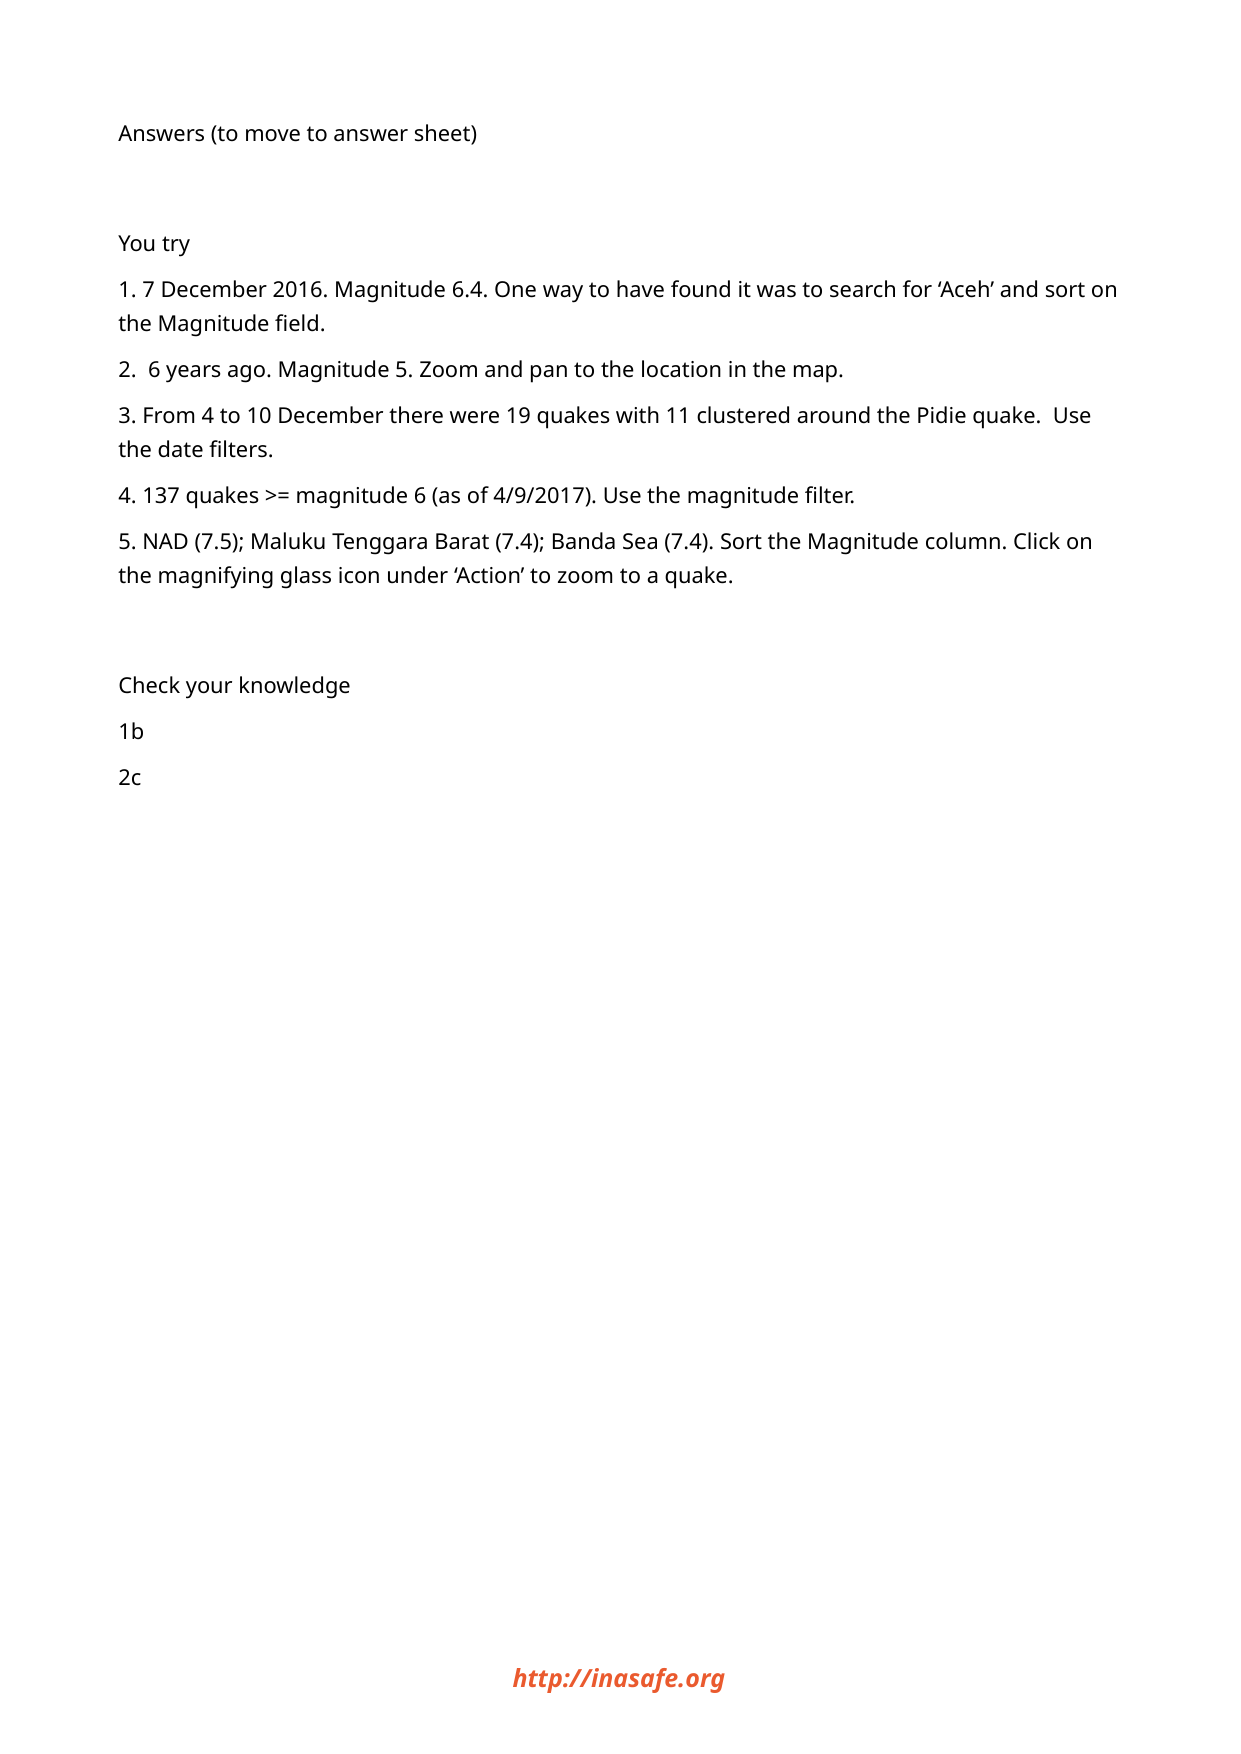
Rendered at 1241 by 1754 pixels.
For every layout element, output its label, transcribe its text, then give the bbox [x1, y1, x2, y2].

subtitle You try [118, 228, 1122, 258]
subtitle 1b [118, 716, 1122, 746]
subtitle Answers (to move to answer sheet) [118, 118, 1122, 148]
subtitle 4. 137 quakes >= magnitude 6 (as of 4/9/2017). Use the magnitude filter. [118, 480, 1122, 510]
subtitle 2. 6 years ago. Magnitude 5. Zoom and pan to the location in the map. [118, 354, 1122, 384]
subtitle 5. NAD (7.5); Maluku Tenggara Barat (7.4); Banda Sea (7.4). Sort the Magnitude column. Click on the magnifying glass icon under ‘Action’ to zoom to a quake. [118, 526, 1122, 590]
subtitle Check your knowledge [118, 670, 1122, 700]
subtitle 2c [118, 762, 1122, 792]
subtitle 1. 7 December 2016. Magnitude 6.4. One way to have found it was to search for ‘Aceh’ and sort on the Magnitude field. [118, 274, 1122, 338]
subtitle 3. From 4 to 10 December there were 19 quakes with 11 clustered around the Pidie quake. Use the date filters. [118, 400, 1122, 464]
